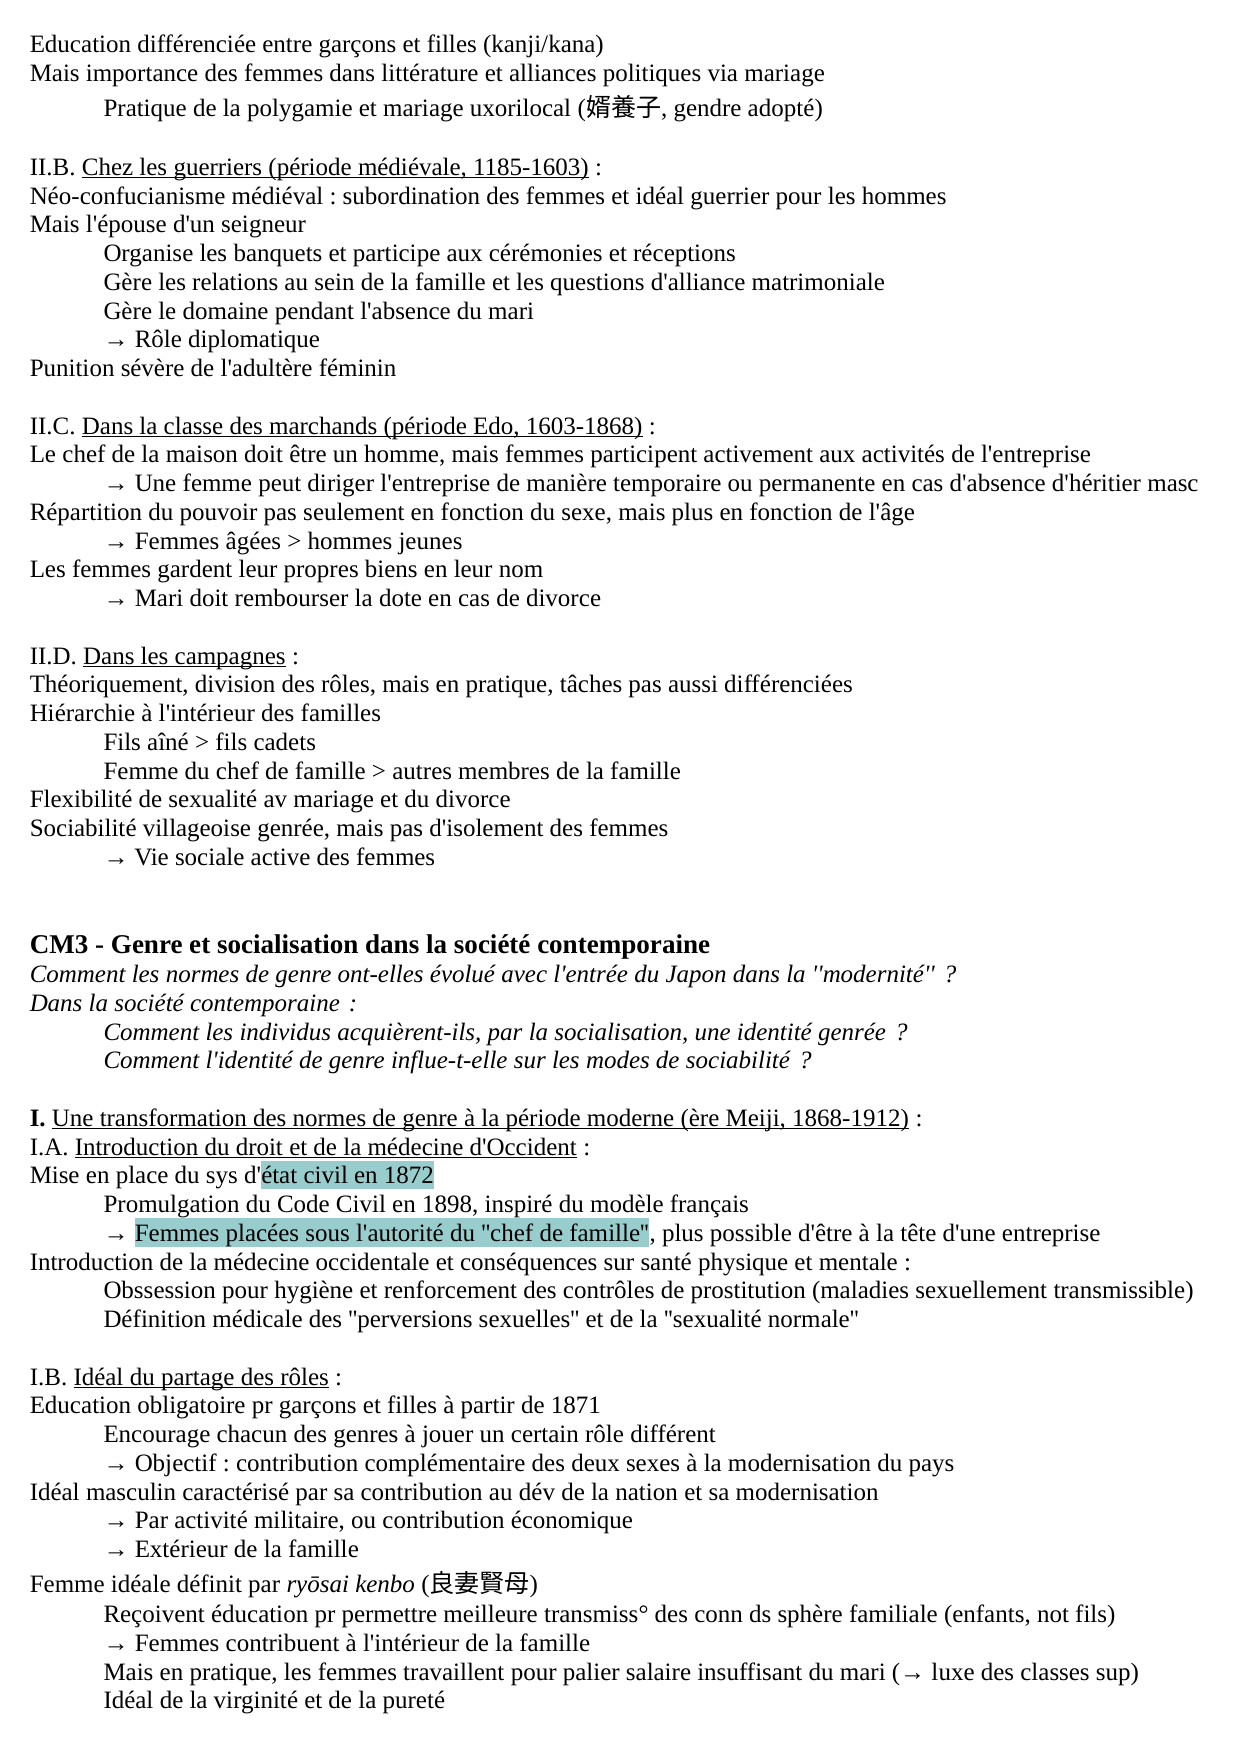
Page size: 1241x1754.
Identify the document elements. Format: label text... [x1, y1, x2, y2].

text Mais l'épouse d'un seigneur [29, 209, 1211, 238]
text Encourage chacun des genres à jouer un certain rôle différent [29, 1419, 1211, 1448]
text Idéal de la virginité et de la pureté [29, 1686, 1211, 1714]
text II.D. Dans les campagnes : [29, 641, 1211, 669]
text Hiérarchie à l'intérieur des familles [29, 698, 1211, 727]
text → Par activité militaire, ou contribution économique [29, 1506, 1211, 1534]
text Education obligatoire pr garçons et filles à partir de 1871 [29, 1391, 1211, 1419]
text Pratique de la polygamie et mariage uxorilocal (婿養子, gendre adopté) [29, 87, 1211, 123]
text → Une femme peut diriger l'entreprise de manière temporaire ou permanente en cas d'absence d'héritier masc [29, 468, 1211, 497]
text CM3 - Genre et socialisation dans la société contemporaine [29, 928, 1211, 959]
text Femme idéale définit par ryōsai kenbo (良妻賢母) [29, 1563, 1211, 1599]
text Education différenciée entre garçons et filles (kanji/kana) [29, 29, 1211, 58]
text II.C. Dans la classe des marchands (période Edo, 1603-1868) : [29, 411, 1211, 439]
text → Mari doit rembourser la dote en cas de divorce [29, 583, 1211, 612]
text Théoriquement, division des rôles, mais en pratique, tâches pas aussi différenciées [29, 669, 1211, 698]
text → Femmes contribuent à l'intérieur de la famille [29, 1628, 1211, 1657]
text II.B. Chez les guerriers (période médiévale, 1185-1603) : [29, 152, 1211, 181]
text → Rôle diplomatique [29, 324, 1211, 353]
text → Femmes âgées > hommes jeunes [29, 526, 1211, 554]
text Femme du chef de famille > autres membres de la famille [29, 756, 1211, 784]
text Mais importance des femmes dans littérature et alliances politiques via mariage [29, 58, 1211, 87]
text Définition médicale des ''perversions sexuelles'' et de la ''sexualité normale'' [29, 1304, 1211, 1333]
text Néo-confucianisme médiéval : subordination des femmes et idéal guerrier pour les hommes [29, 181, 1211, 209]
text Punition sévère de l'adultère féminin [29, 353, 1211, 382]
text Répartition du pouvoir pas seulement en fonction du sexe, mais plus en fonction de l'âge [29, 497, 1211, 526]
text Obssession pour hygiène et renforcement des contrôles de prostitution (maladies sexuellement transmissible) [29, 1276, 1211, 1304]
text Comment les normes de genre ont-elles évolué avec l'entrée du Japon dans la ''modernité'' ? [29, 959, 1211, 988]
text Flexibilité de sexualité av mariage et du divorce [29, 784, 1211, 813]
text Gère le domaine pendant l'absence du mari [29, 296, 1211, 324]
text Les femmes gardent leur propres biens en leur nom [29, 554, 1211, 583]
text Sociabilité villageoise genrée, mais pas d'isolement des femmes [29, 813, 1211, 842]
text Reçoivent éducation pr permettre meilleure transmiss° des conn ds sphère familiale (enfants, not fils) [29, 1599, 1211, 1628]
text Gère les relations au sein de la famille et les questions d'alliance matrimoniale [29, 267, 1211, 296]
text Idéal masculin caractérisé par sa contribution au dév de la nation et sa modernisation [29, 1477, 1211, 1506]
text → Vie sociale active des femmes [29, 842, 1211, 871]
text → Objectif : contribution complémentaire des deux sexes à la modernisation du pays [29, 1448, 1211, 1477]
text Fils aîné > fils cadets [29, 727, 1211, 756]
text Mise en place du sys d'état civil en 1872 [29, 1161, 1211, 1189]
text Le chef de la maison doit être un homme, mais femmes participent activement aux activités de l'entreprise [29, 439, 1211, 468]
text Organise les banquets et participe aux cérémonies et réceptions [29, 238, 1211, 267]
text → Extérieur de la famille [29, 1534, 1211, 1563]
text I.A. Introduction du droit et de la médecine d'Occident : [29, 1132, 1211, 1161]
text I. Une transformation des normes de genre à la période moderne (ère Meiji, 1868-1912) : [29, 1103, 1211, 1132]
text Comment les individus acquièrent-ils, par la socialisation, une identité genrée ? [29, 1017, 1211, 1046]
text Dans la société contemporaine : [29, 988, 1211, 1017]
text Promulgation du Code Civil en 1898, inspiré du modèle français [29, 1189, 1211, 1218]
text Comment l'identité de genre influe-t-elle sur les modes de sociabilité ? [29, 1046, 1211, 1074]
text Introduction de la médecine occidentale et conséquences sur santé physique et mentale : [29, 1247, 1211, 1276]
text I.B. Idéal du partage des rôles : [29, 1362, 1211, 1391]
text Mais en pratique, les femmes travaillent pour palier salaire insuffisant du mari (→ luxe des classes sup) [29, 1657, 1211, 1686]
text → Femmes placées sous l'autorité du ''chef de famille'', plus possible d'être à la tête d'une entreprise [29, 1218, 1211, 1247]
